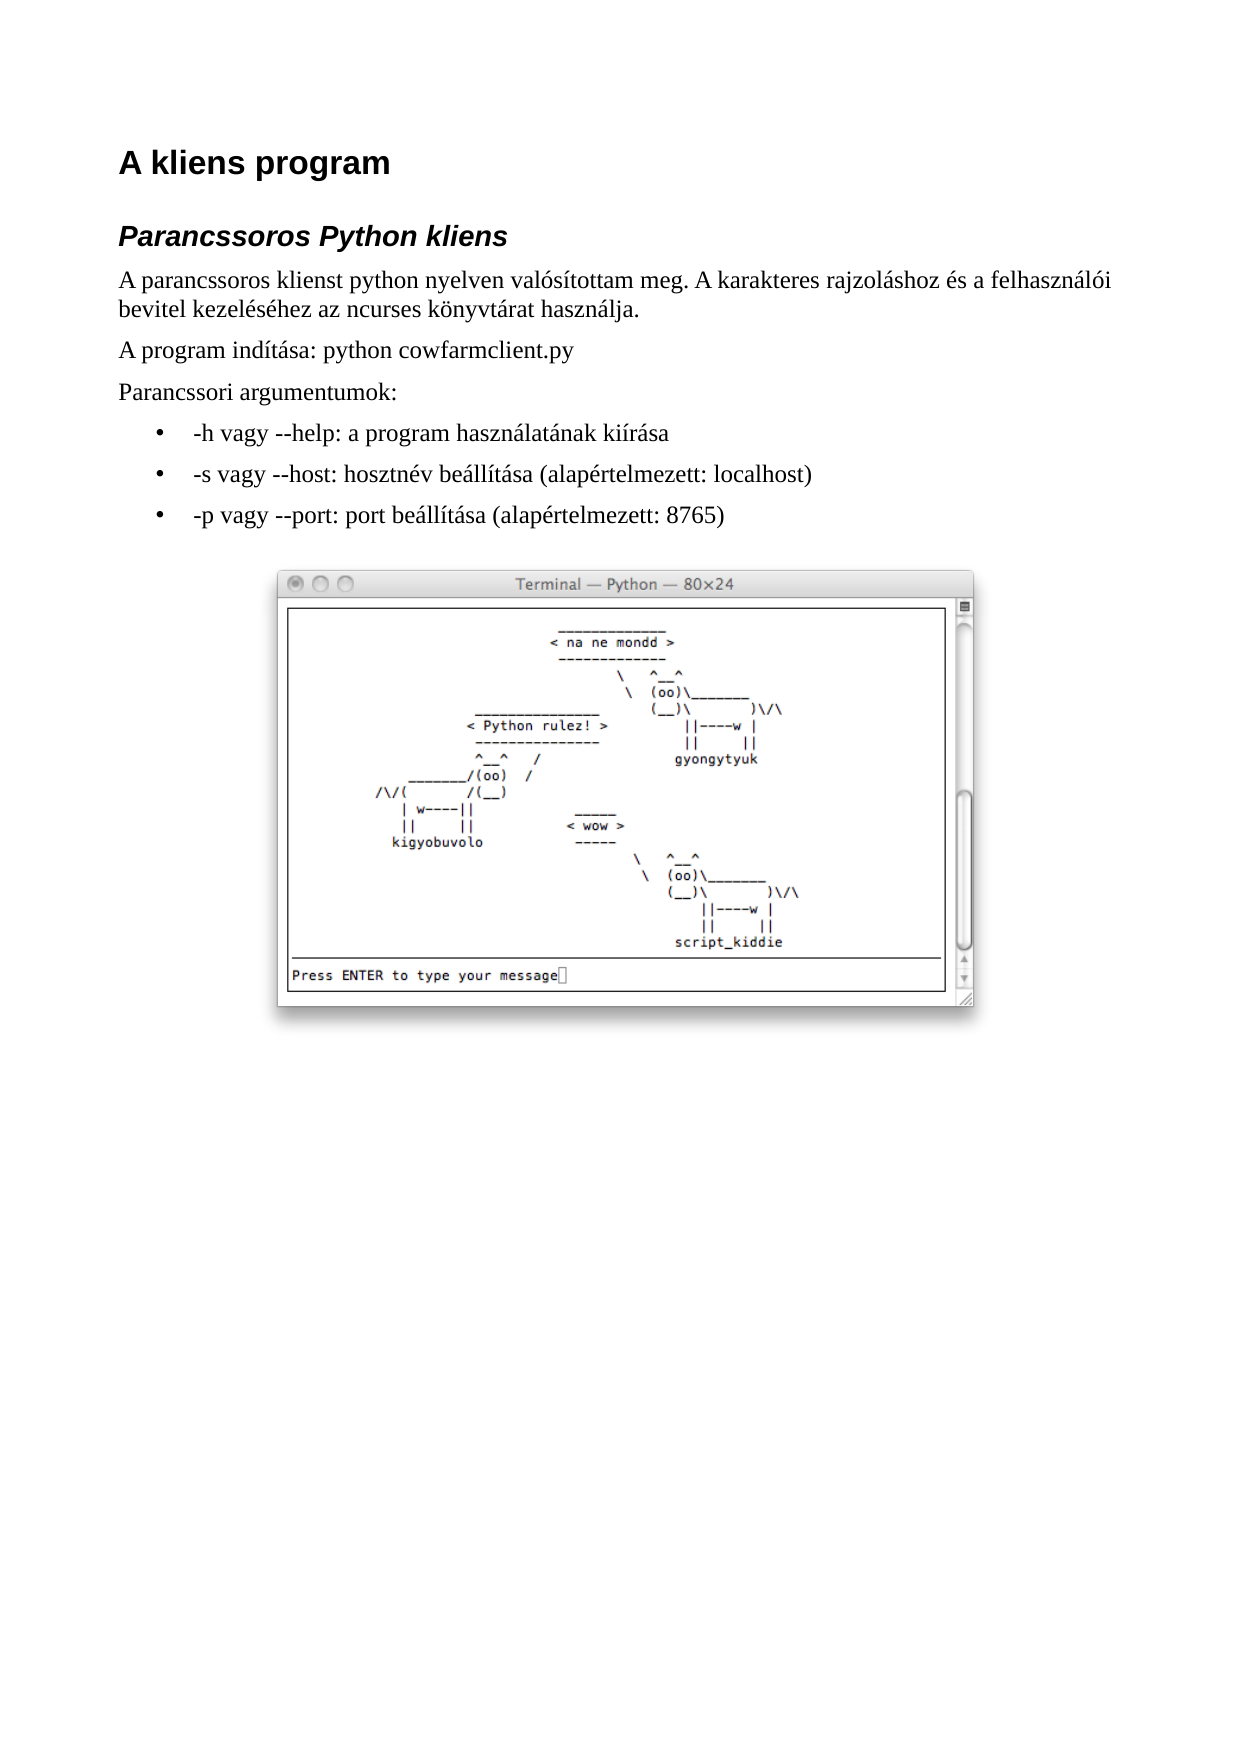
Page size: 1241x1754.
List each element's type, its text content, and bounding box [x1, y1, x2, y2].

list -p vagy --port: port beállítása (alapértelmezett: 8765) [156, 500, 1122, 529]
list -h vagy --help: a program használatának kiírása [156, 418, 1122, 447]
list -s vagy --host: hosztnév beállítása (alapértelmezett: localhost) [156, 459, 1122, 488]
text A program indítása: python cowfarmclient.py [118, 335, 1122, 364]
subtitle A kliens program [118, 143, 1122, 182]
picture [254, 559, 997, 1042]
text A parancssoros klienst python nyelven valósítottam meg. A karakteres rajzoláshoz és a felhasználói bevitel kezeléséhez az ncurses könyvtárat használja. [118, 265, 1122, 323]
subtitle Parancssoros Python kliens [118, 219, 1122, 253]
text Parancssori argumentumok: [118, 377, 1122, 405]
